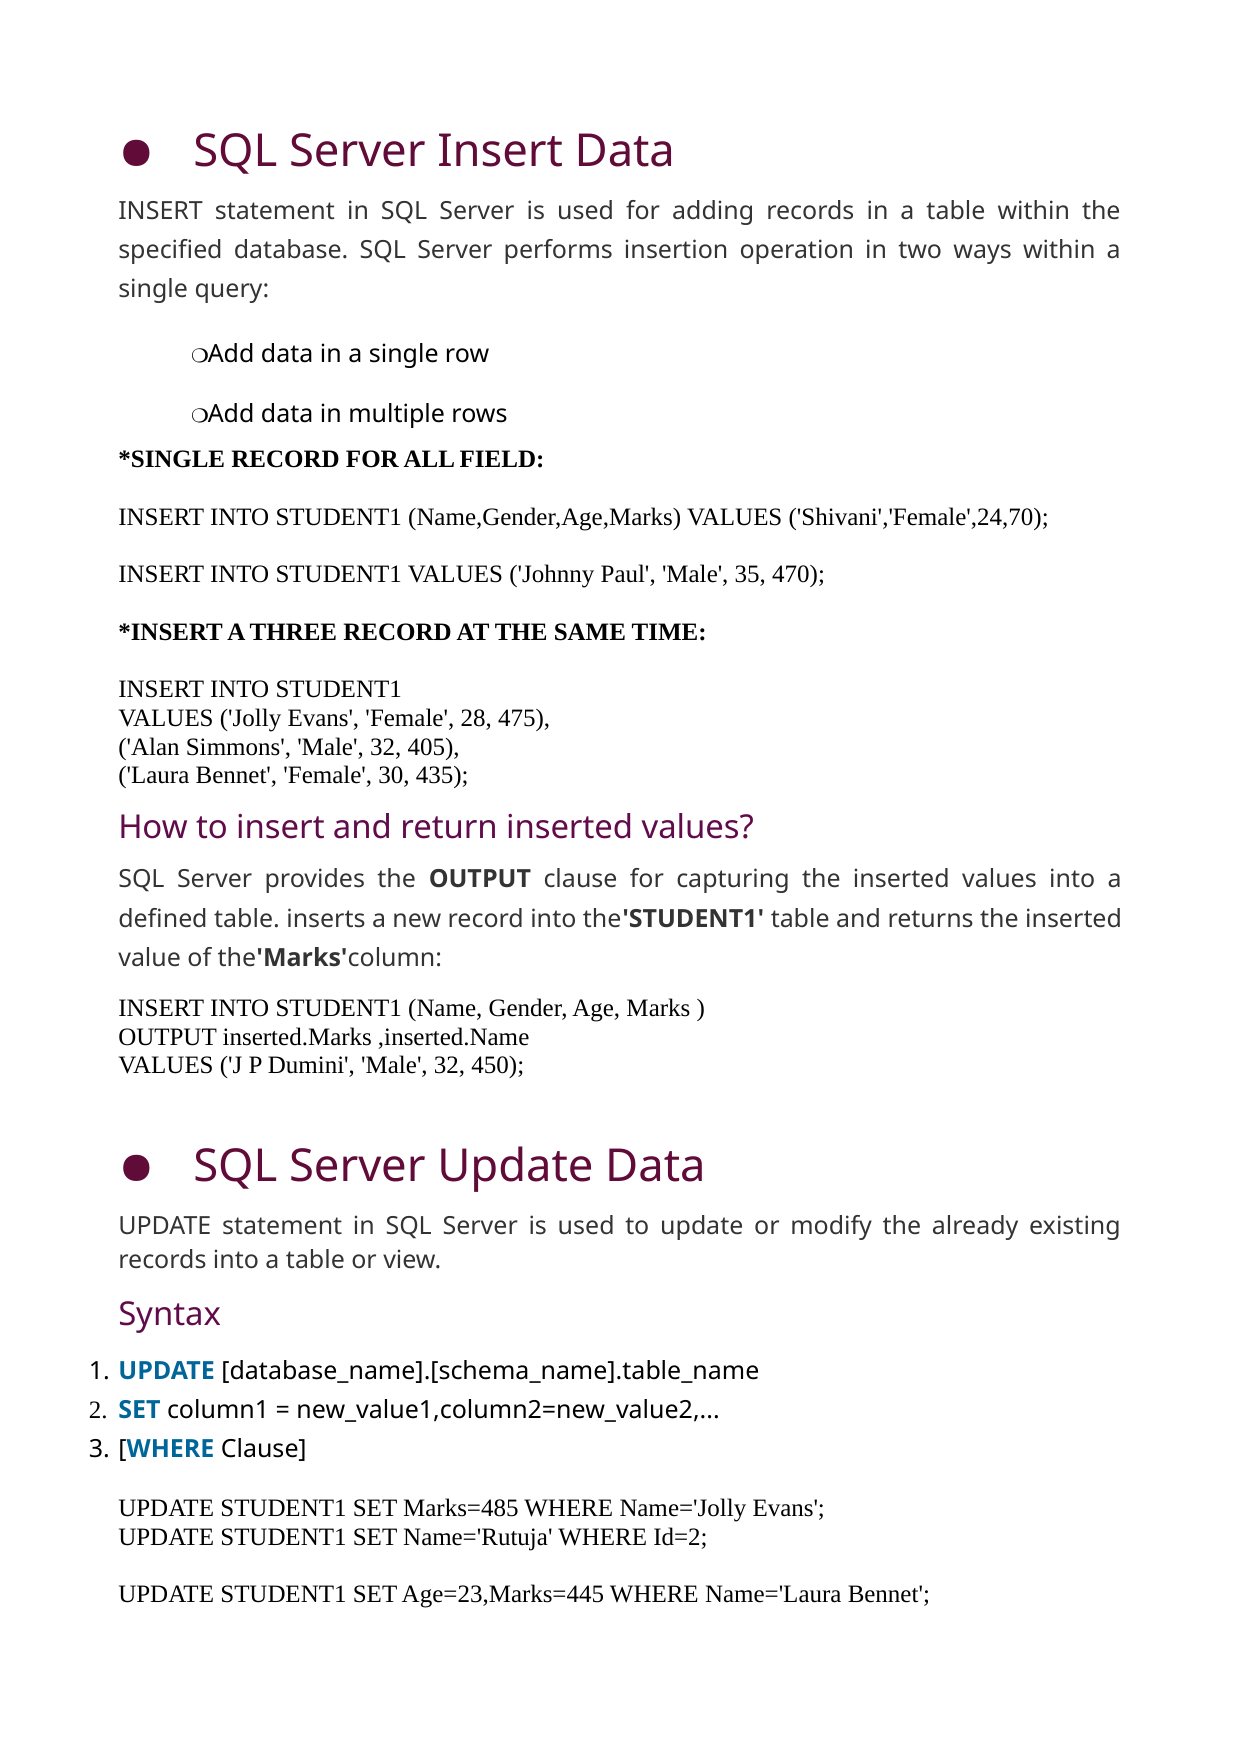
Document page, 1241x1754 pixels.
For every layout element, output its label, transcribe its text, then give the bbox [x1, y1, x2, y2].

text INSERT INTO STUDENT1 (Name, Gender, Age, Marks ) [118, 993, 1122, 1022]
subtitle How to insert and return inserted values? [118, 804, 1122, 848]
text *INSERT A THREE RECORD AT THE SAME TIME: [118, 617, 1122, 646]
list UPDATE [database_name].[schema_name].table_name [118, 1347, 1122, 1386]
text INSERT INTO STUDENT1 VALUES ('Johnny Paul', 'Male', 35, 470); [118, 559, 1122, 588]
list Add data in a single row [118, 331, 1122, 370]
text UPDATE STUDENT1 SET Name='Rutuja' WHERE Id=2; [118, 1522, 1122, 1551]
subtitle SQL Server Update Data [118, 1133, 1122, 1195]
subtitle Syntax [118, 1290, 1122, 1335]
text UPDATE STUDENT1 SET Age=23,Marks=445 WHERE Name='Laura Bennet'; [118, 1579, 1122, 1608]
text SQL Server provides the OUTPUT clause for capturing the inserted values into a defined table. inserts a new record into the'STUDENT1' table and returns the inserted value of the'Marks'column: [118, 861, 1122, 973]
text VALUES ('J P Dumini', 'Male', 32, 450); [118, 1051, 1122, 1079]
text INSERT statement in SQL Server is used for adding records in a table within the specified database. SQL Server performs insertion operation in two ways within a single query: [118, 192, 1122, 305]
text *SINGLE RECORD FOR ALL FIELD: [118, 444, 1122, 473]
text ('Alan Simmons', 'Male', 32, 405), [118, 732, 1122, 761]
text VALUES ('Jolly Evans', 'Female', 28, 475), [118, 703, 1122, 732]
text UPDATE STUDENT1 SET Marks=485 WHERE Name='Jolly Evans'; [118, 1493, 1122, 1522]
text UPDATE statement in SQL Server is used to update or modify the already existing records into a table or view. [118, 1207, 1122, 1276]
text OUTPUT inserted.Marks ,inserted.Name [118, 1022, 1122, 1051]
subtitle SQL Server Insert Data [118, 118, 1122, 180]
list Add data in multiple rows [118, 391, 1122, 430]
text INSERT INTO STUDENT1 [118, 674, 1122, 703]
list SET column1 = new_value1,column2=new_value2,... [118, 1386, 1122, 1425]
text ('Laura Bennet', 'Female', 30, 435); [118, 761, 1122, 789]
list [WHERE Clause] [118, 1425, 1122, 1464]
text INSERT INTO STUDENT1 (Name,Gender,Age,Marks) VALUES ('Shivani','Female',24,70); [118, 502, 1122, 531]
